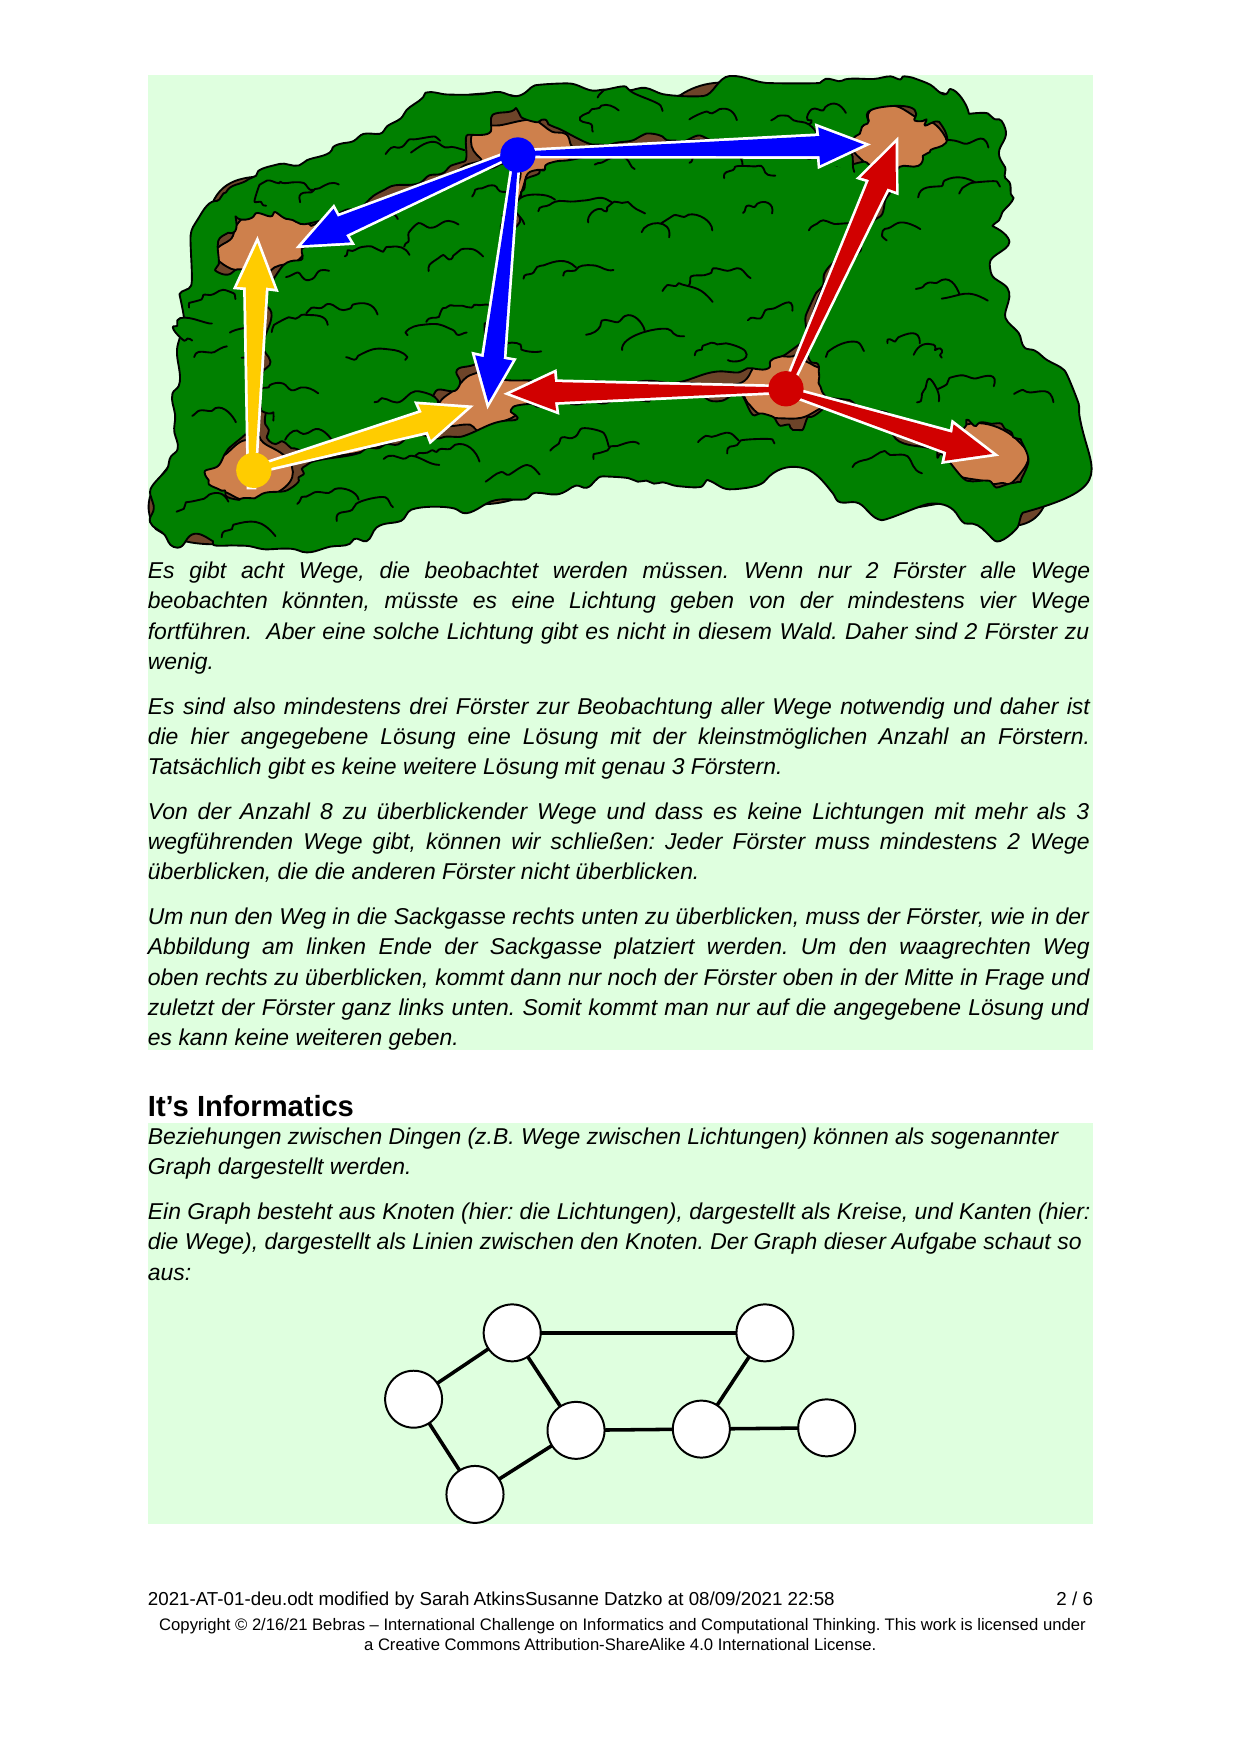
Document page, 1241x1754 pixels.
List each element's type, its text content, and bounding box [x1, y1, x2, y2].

text Um nun den Weg in die Sackgasse rechts unten zu überblicken, muss der Förster, wie in der Abbildung am linken Ende der Sackgasse platziert werden. Um den waagrechten Weg oben rechts zu überblicken, kommt dann nur noch der Förster oben in der Mitte in Frage und zuletzt der Förster ganz links unten. Somit kommt man nur auf die angegebene Lösung und es kann keine weiteren geben. [148, 903, 1093, 1050]
text Beziehungen zwischen Dingen (z.B. Wege zwischen Lichtungen) können als sogenannter Graph dargestellt werden. [148, 1123, 1093, 1179]
text Es sind also mindestens drei Förster zur Beobachtung aller Wege notwendig und daher ist die hier angegebene Lösung eine Lösung mit der kleinstmöglichen Anzahl an Förstern. Tatsächlich gibt es keine weitere Lösung mit genau 3 Förstern. [148, 693, 1093, 779]
text [148, 75, 726, 497]
text [910, 75, 1093, 462]
text Ein Graph besteht aus Knoten (hier: die Lichtungen), dargestellt als Kreise, und Kanten (hier: die Wege), dargestellt als Linien zwischen den Knoten. Der Graph dieser Aufgabe schaut so aus: [148, 1198, 1093, 1285]
text Von der Anzahl 8 zu überblickender Wege und dass es keine Lichtungen mit mehr als 3 wegführenden Wege gibt, können wir schließen: Jeder Förster muss mindestens 2 Wege überblicken, die die anderen Förster nicht überblicken. [148, 798, 1093, 884]
text Es gibt acht Wege, die beobachtet werden müssen. Wenn nur 2 Förster alle Wege beobachten könnten, müsste es eine Lichtung geben von der mindestens vier Wege fortführen. Aber eine solche Lichtung gibt es nicht in diesem Wald. Daher sind 2 Förster zu wenig. [148, 468, 1093, 674]
subtitle It’s Informatics [148, 1089, 1093, 1123]
